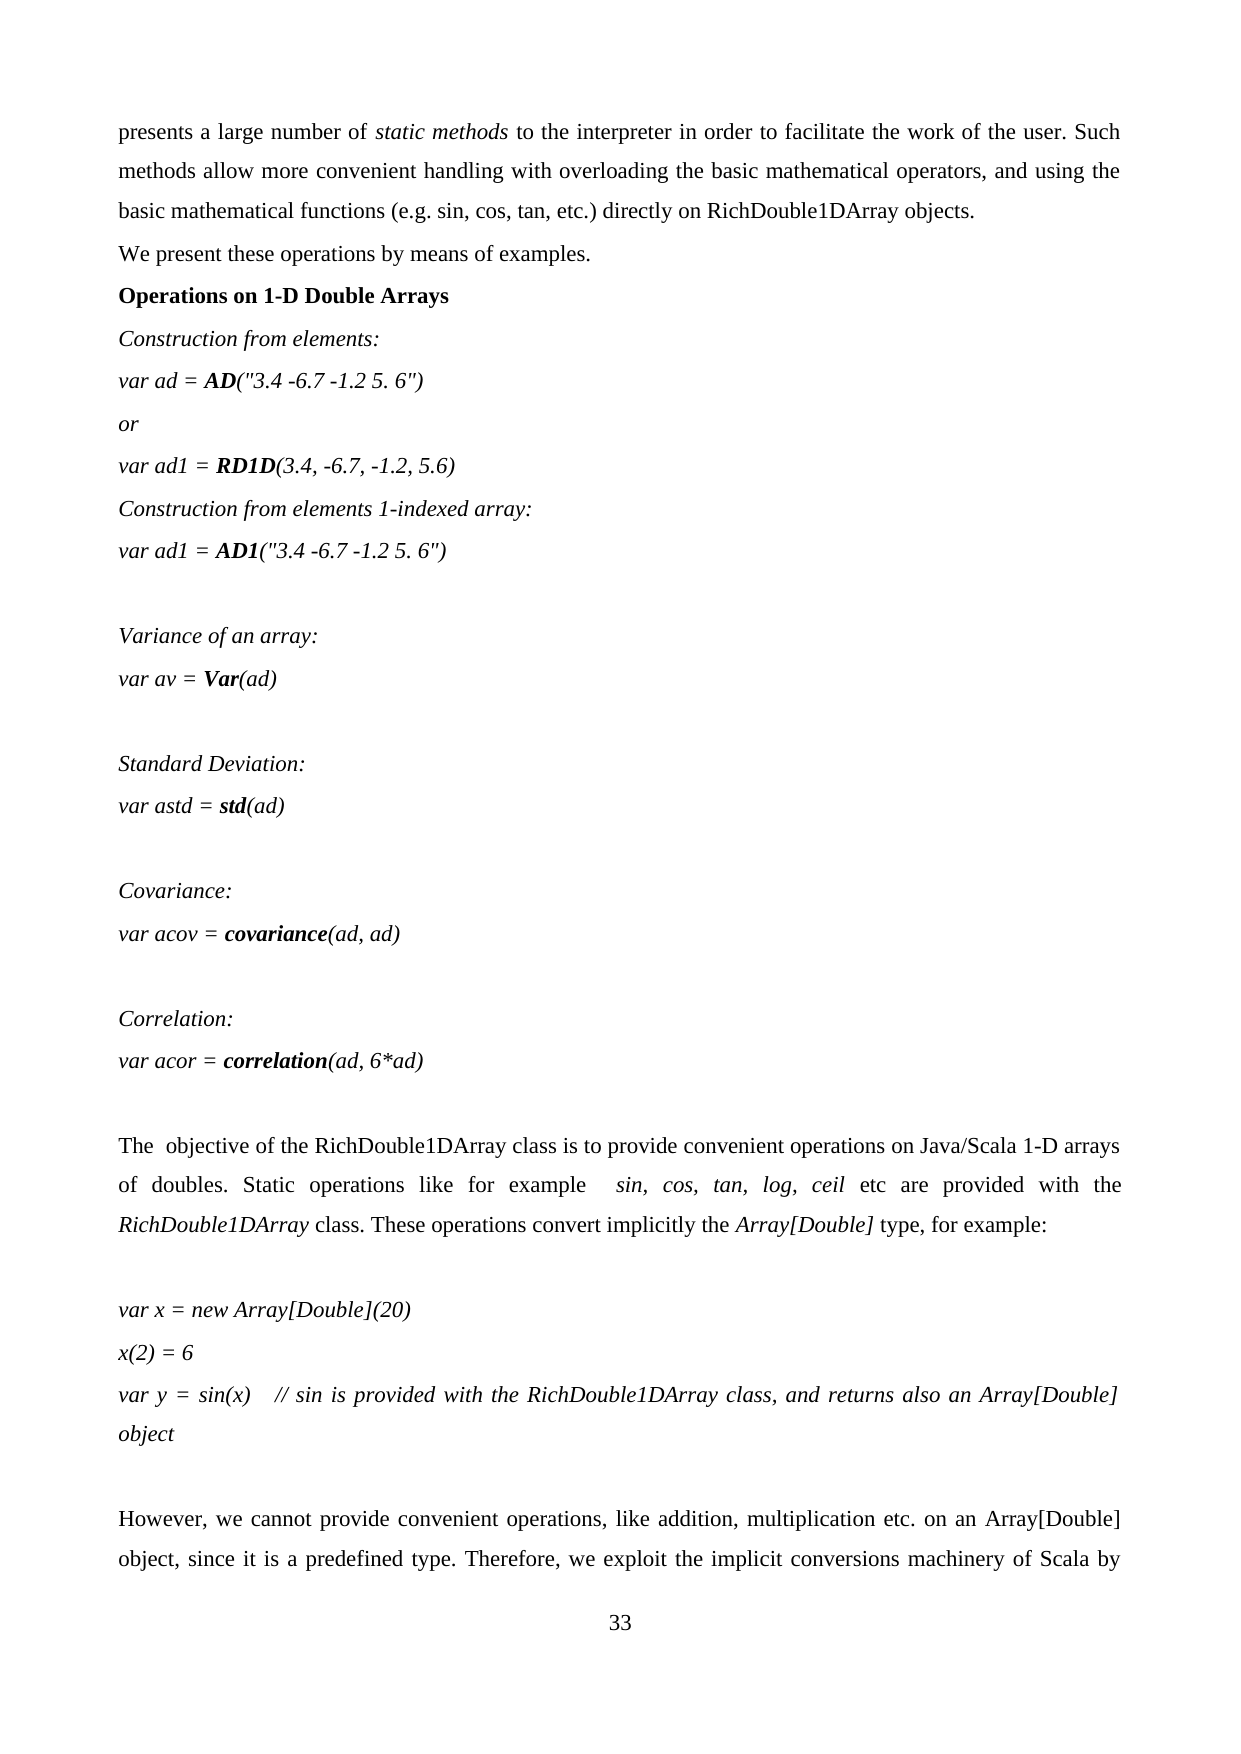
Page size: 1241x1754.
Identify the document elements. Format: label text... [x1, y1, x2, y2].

text Variance of an array: [118, 622, 1122, 648]
text var acor = correlation(ad, 6*ad) [118, 1047, 1122, 1073]
text presents a large number of static methods to the interpreter in order to facilitate the work of the user. Such methods allow more convenient handling with overloading the basic mathematical operators, and using the basic mathematical functions (e.g. sin, cos, tan, etc.) directly on RichDouble1DArray objects. [118, 118, 1122, 223]
text var astd = std(ad) [118, 792, 1122, 818]
text var av = Var(ad) [118, 664, 1122, 691]
text Construction from elements 1-indexed array: [118, 494, 1122, 521]
text var ad = AD("3.4 -6.7 -1.2 5. 6") [118, 367, 1122, 393]
text Covariance: [118, 877, 1122, 903]
text or [118, 409, 1122, 436]
text Construction from elements: [118, 324, 1122, 351]
text We present these operations by means of examples. [118, 239, 1122, 266]
text Correlation: [118, 1004, 1122, 1031]
text var ad1 = RD1D(3.4, -6.7, -1.2, 5.6) [118, 452, 1122, 478]
text Operations on 1-D Double Arrays [118, 282, 1122, 308]
text var y = sin(x) // sin is provided with the RichDouble1DArray class, and returns also an Array[Double] object [118, 1381, 1122, 1447]
text However, we cannot provide convenient operations, like addition, multiplication etc. on an Array[Double] object, since it is a predefined type. Therefore, we exploit the implicit conversions machinery of Scala by [118, 1506, 1122, 1571]
text var x = new Array[Double](20) [118, 1296, 1122, 1322]
text The objective of the RichDouble1DArray class is to provide convenient operations on Java/Scala 1-D arrays of doubles. Static operations like for example sin, cos, tan, log, ceil etc are provided with the RichDouble1DArray class. These operations convert implicitly the Array[Double] type, for example: [118, 1132, 1122, 1237]
text var ad1 = AD1("3.4 -6.7 -1.2 5. 6") [118, 537, 1122, 563]
text var acov = covariance(ad, ad) [118, 919, 1122, 946]
text Standard Deviation: [118, 749, 1122, 776]
text x(2) = 6 [118, 1338, 1122, 1365]
